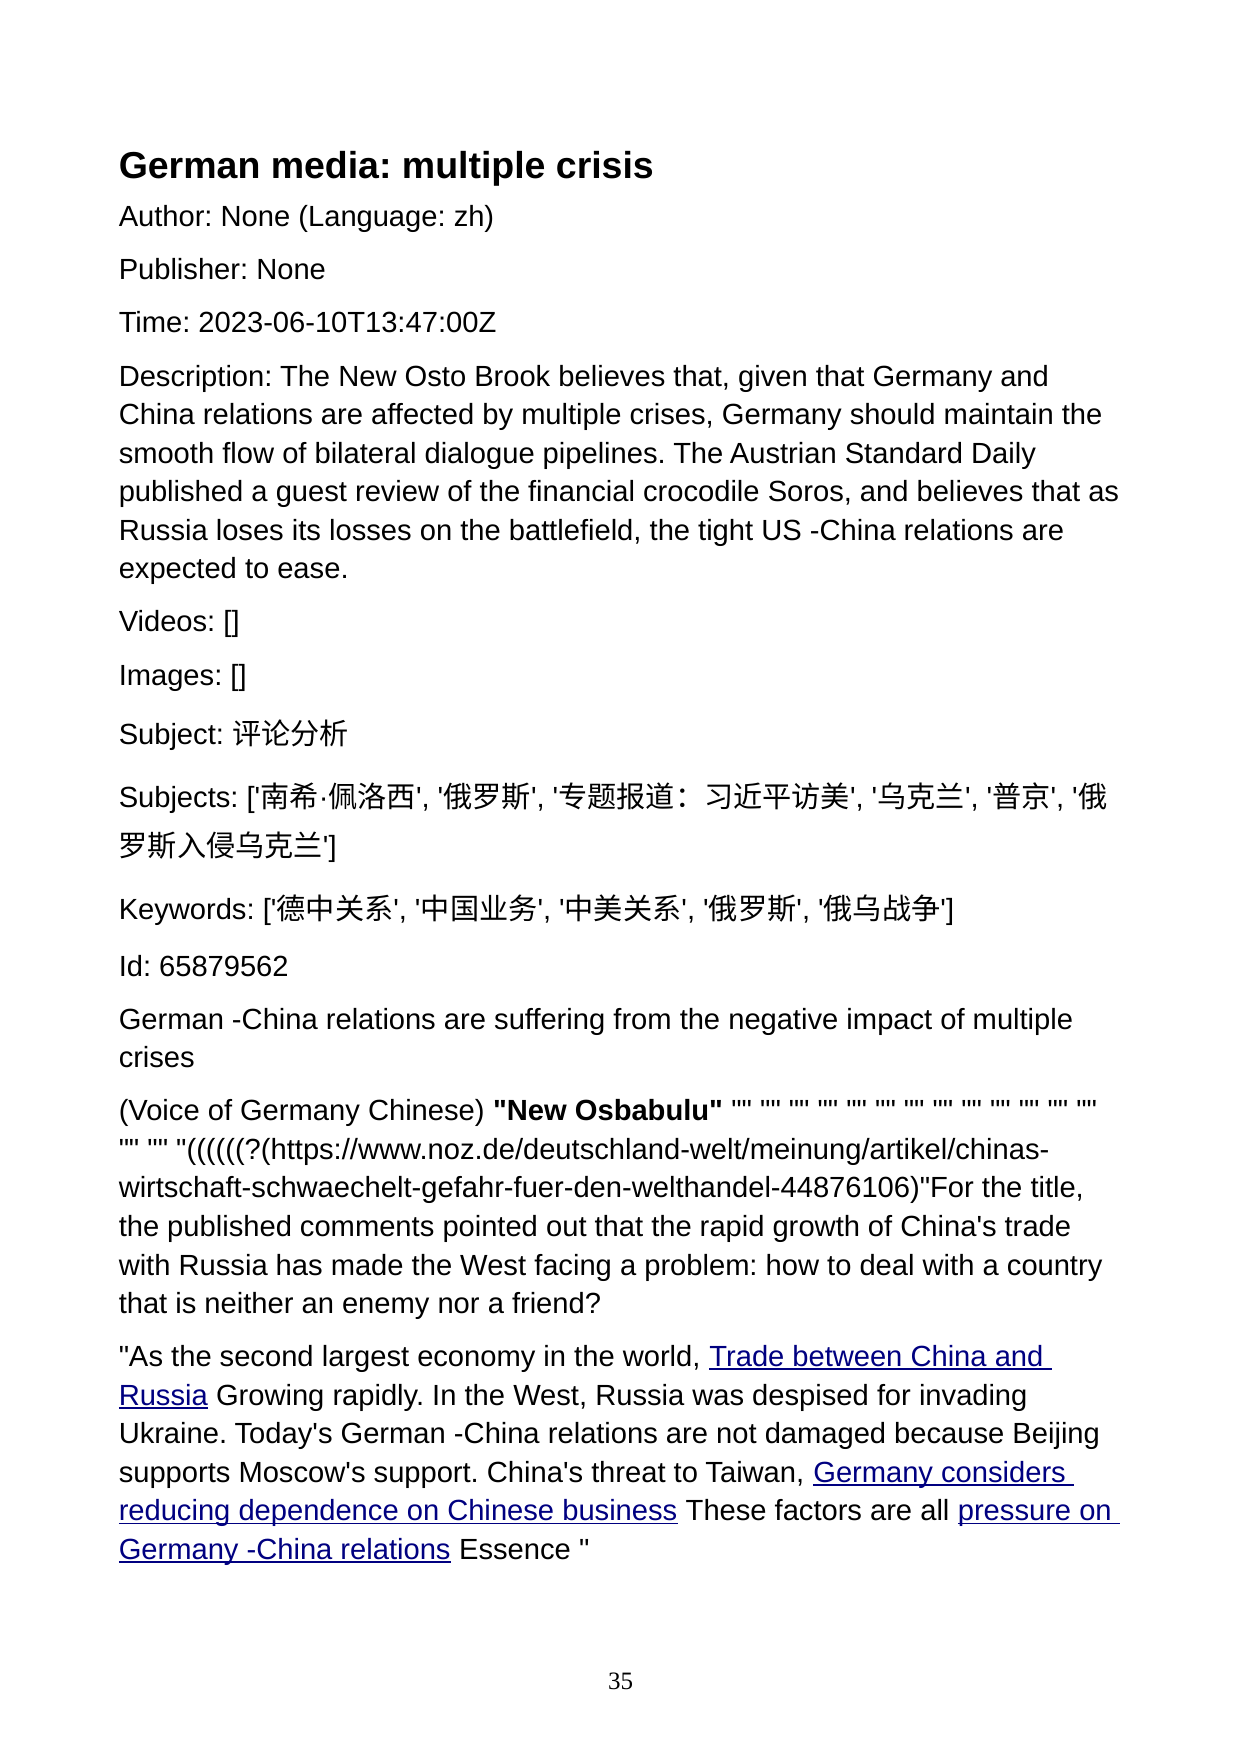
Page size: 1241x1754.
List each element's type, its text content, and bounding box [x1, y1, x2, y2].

text Publisher: None [118, 252, 1122, 286]
text Subjects: ['南希·佩洛西', '俄罗斯', '专题报道：习近平访美', '乌克兰', '普京', '俄罗斯入侵乌克兰'] [118, 774, 1122, 864]
text Time: 2023-06-10T13:47:00Z [118, 305, 1122, 339]
text Subject: 评论分析 [118, 711, 1122, 753]
text "As the second largest economy in the world, Trade between China and Russia Growing rapidly. In the West, Russia was despised for invading Ukraine. Today's German -China relations are not damaged because Beijing supports Moscow's support. China's threat to Taiwan, Germany considers reducing dependence on Chinese business These factors are all pressure on Germany -China relations Essence " [118, 1339, 1122, 1565]
text Author: None (Language: zh) [118, 199, 1122, 233]
text Videos: [] [118, 604, 1122, 638]
text Id: 65879562 [118, 948, 1122, 982]
subtitle German media: multiple crisis [118, 143, 1122, 187]
text Images: [] [118, 657, 1122, 691]
text Keywords: ['德中关系', '中国业务', '中美关系', '俄罗斯', '俄乌战争'] [118, 885, 1122, 928]
text German -China relations are suffering from the negative impact of multiple crises [118, 1002, 1122, 1074]
text (Voice of Germany Chinese) "New Osbabulu" "" "" "" "" "" "" "" "" "" "" "" "" "" "" "" "((((((?(https://www.noz.de/deutschland-welt/meinung/artikel/chinas-wirtschaft-schwaechelt-gefahr-fuer-den-welthandel-44876106)"For the title, the published comments pointed out that the rapid growth of China's trade with Russia has made the West facing a problem: how to deal with a country that is neither an enemy nor a friend? [118, 1093, 1122, 1319]
text Description: The New Osto Brook believes that, given that Germany and China relations are affected by multiple crises, Germany should maintain the smooth flow of bilateral dialogue pipelines. The Austrian Standard Daily published a guest review of the financial crocodile Soros, and believes that as Russia loses its losses on the battlefield, the tight US -China relations are expected to ease. [118, 358, 1122, 585]
